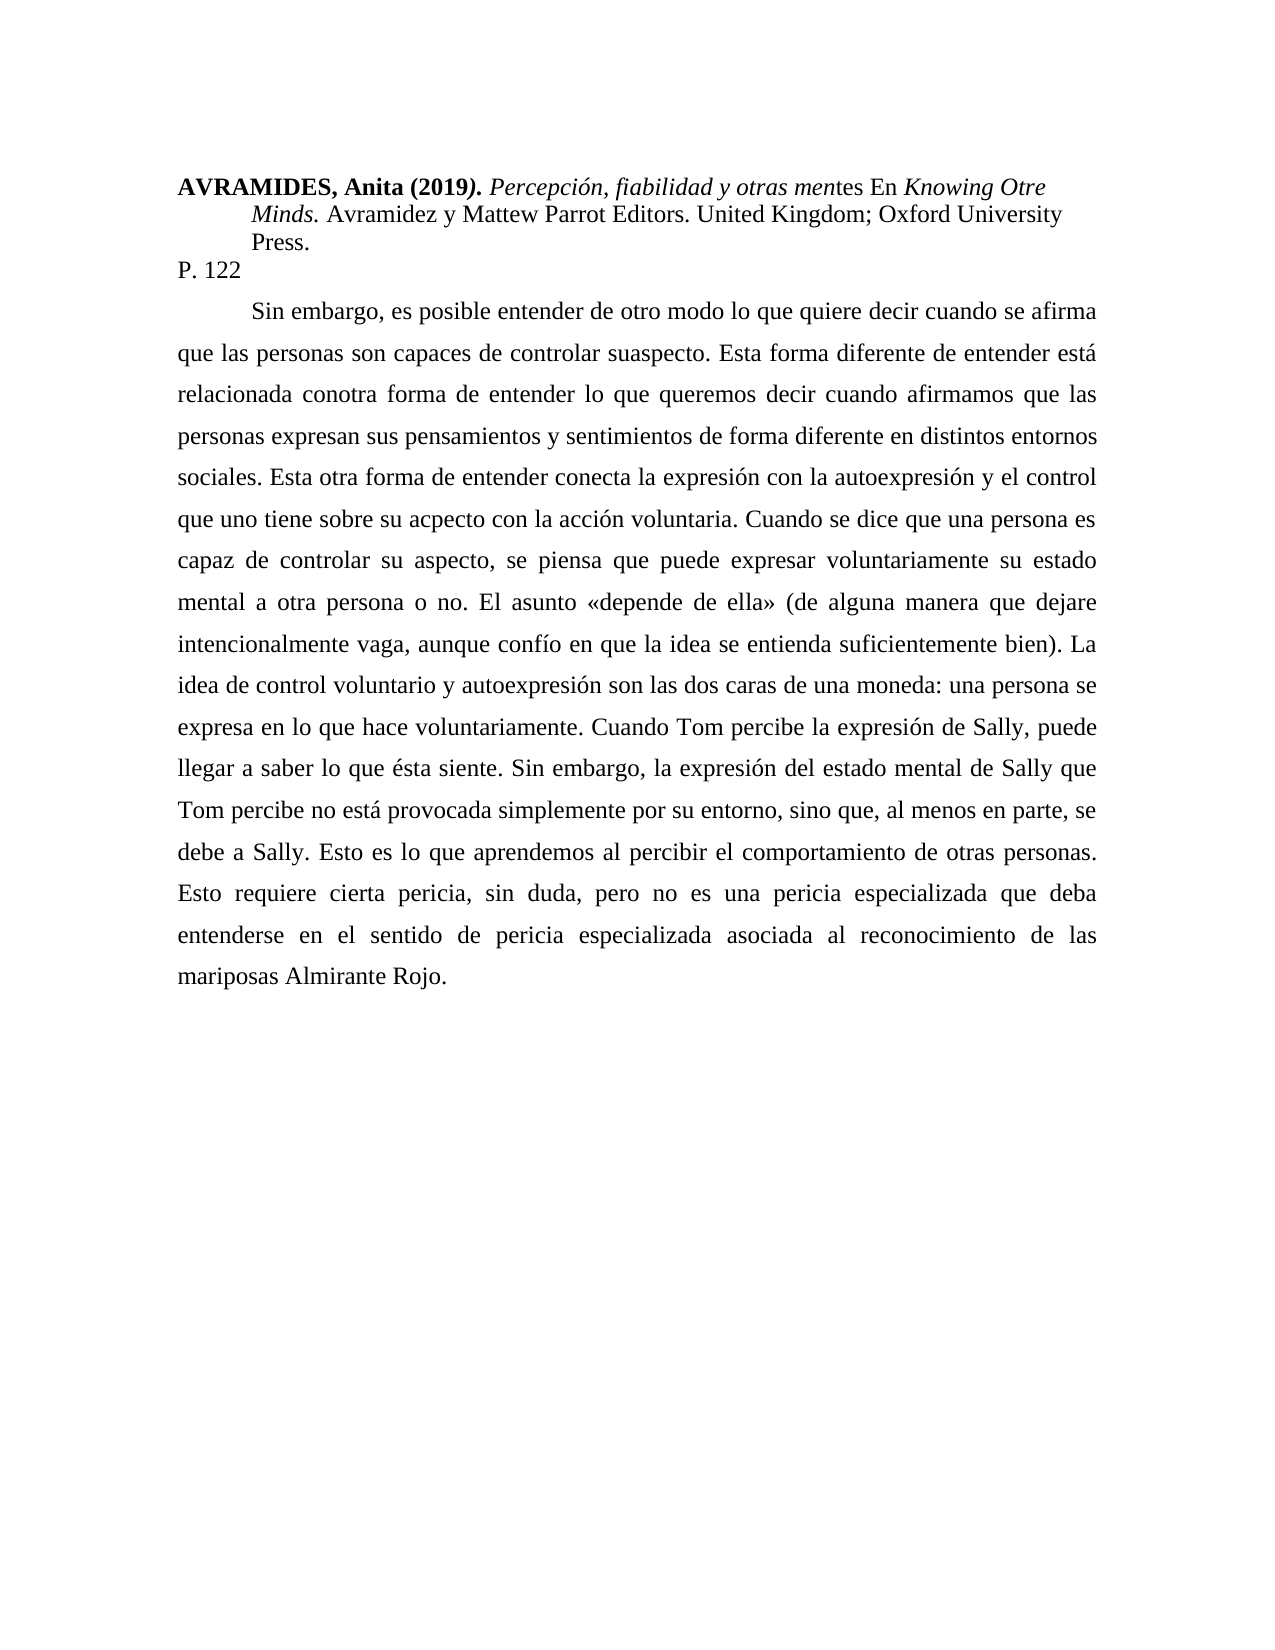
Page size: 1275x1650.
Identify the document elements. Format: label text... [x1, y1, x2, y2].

text AVRAMIDES, Anita (2019). Percepción, fiabilidad y otras mentes En Knowing Otre Minds. Avramidez y Mattew Parrot Editors. United Kingdom; Oxford University Press. [177, 173, 1098, 256]
text P. 122 [177, 256, 1098, 283]
text Sin embargo, es posible entender de otro modo lo que quiere decir cuando se afirma que las personas son capaces de controlar suaspecto. Esta forma diferente de entender está relacionada conotra forma de entender lo que queremos decir cuando afirmamos que las personas expresan sus pensamientos y sentimientos de forma diferente en distintos entornos sociales. Esta otra forma de entender conecta la expresión con la autoexpresión y el control que uno tiene sobre su acpecto con la acción voluntaria. Cuando se dice que una persona es capaz de controlar su aspecto, se piensa que puede expresar voluntariamente su estado mental a otra persona o no. El asunto «depende de ella» (de alguna manera que dejare intencionalmente vaga, aunque confío en que la idea se entienda suficientemente bien). La idea de control voluntario y autoexpresión son las dos caras de una moneda: una persona se expresa en lo que hace voluntariamente. Cuando Tom percibe la expresión de Sally, puede llegar a saber lo que ésta siente. Sin embargo, la expresión del estado mental de Sally que Tom percibe no está provocada simplemente por su entorno, sino que, al menos en parte, se debe a Sally. Esto es lo que aprendemos al percibir el comportamiento de otras personas. Esto requiere cierta pericia, sin duda, pero no es una pericia especializada que deba entenderse en el sentido de pericia especializada asociada al reconocimiento de las mariposas Almirante Rojo. [177, 297, 1098, 990]
